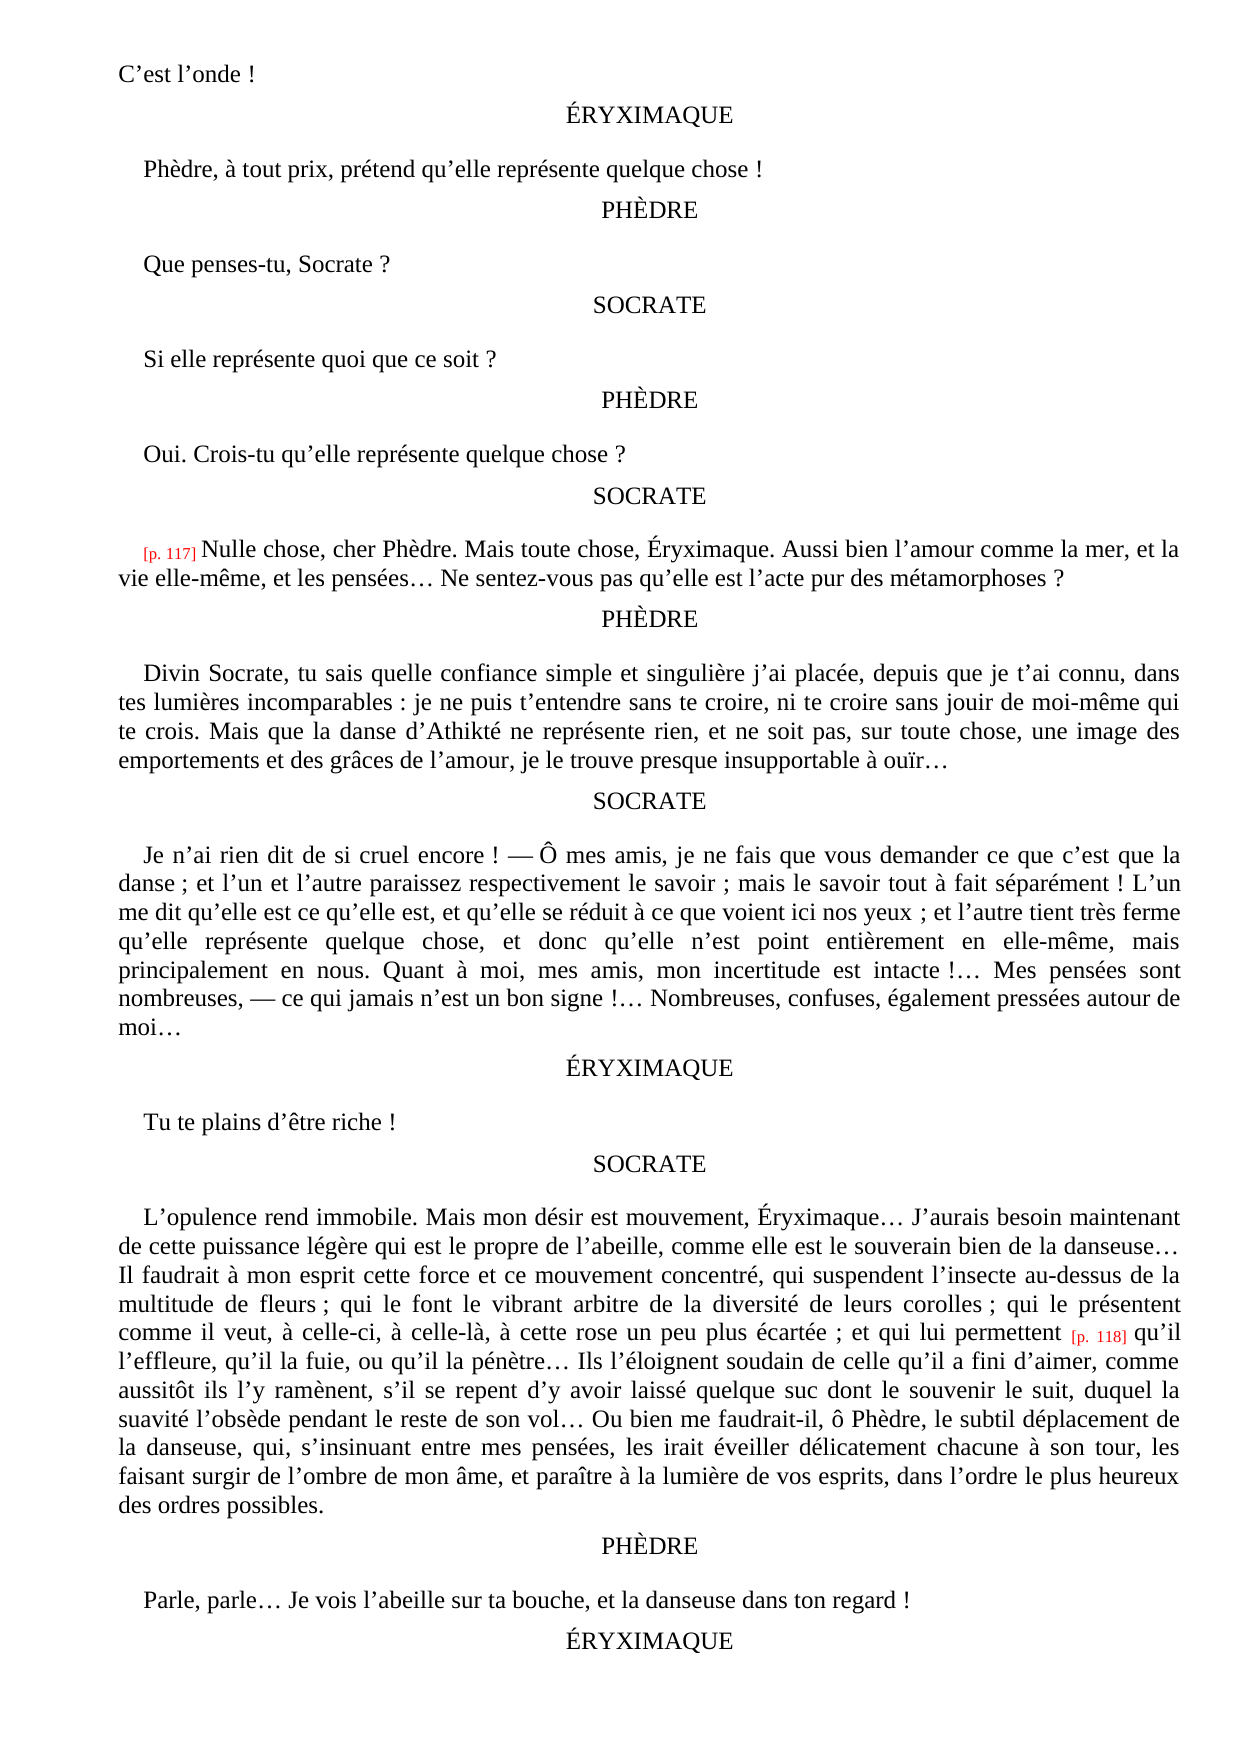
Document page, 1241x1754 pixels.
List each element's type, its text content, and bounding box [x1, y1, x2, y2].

text PHÈDRE [118, 195, 1181, 224]
text SOCRATE [118, 786, 1181, 815]
text PHÈDRE [118, 1531, 1181, 1560]
text ÉRYXIMAQUE [118, 100, 1181, 129]
text Parle, parle… Je vois l’abeille sur ta bouche, et la danseuse dans ton regard ! [118, 1585, 1181, 1614]
text C’est l’onde ! [118, 59, 1181, 88]
text Divin Socrate, tu sais quelle confiance simple et singulière j’ai placée, depuis que je t’ai connu, dans tes lumières incomparables : je ne puis t’entendre sans te croire, ni te croire sans jouir de moi-même qui te crois. Mais que la danse d’Athikté ne représente rien, et ne soit pas, sur toute chose, une image des emportements et des grâces de l’amour, je le trouve presque insupportable à ouïr… [118, 658, 1181, 773]
text Si elle représente quoi que ce soit ? [118, 344, 1181, 373]
text ÉRYXIMAQUE [118, 1626, 1181, 1655]
text SOCRATE [118, 291, 1181, 319]
text Que penses-tu, Socrate ? [118, 249, 1181, 278]
text Je n’ai rien dit de si cruel encore ! — Ô mes amis, je ne fais que vous demander ce que c’est que la danse ; et l’un et l’autre paraissez respectivement le savoir ; mais le savoir tout à fait séparément ! L’un me dit qu’elle est ce qu’elle est, et qu’elle se réduit à ce que voient ici nos yeux ; et l’autre tient très ferme qu’elle représente quelque chose, et donc qu’elle n’est point entièrement en elle-même, mais principalement en nous. Quant à moi, mes amis, mon incertitude est intacte !… Mes pensées sont nombreuses, — ce qui jamais n’est un bon signe !… Nombreuses, confuses, également pressées autour de moi… [118, 840, 1181, 1041]
text PHÈDRE [118, 386, 1181, 414]
text PHÈDRE [118, 604, 1181, 633]
text Phèdre, à tout prix, prétend qu’elle représente quelque chose ! [118, 154, 1181, 183]
text SOCRATE [118, 1149, 1181, 1177]
text L’opulence rend immobile. Mais mon désir est mouvement, Éryximaque… J’aurais besoin maintenant de cette puissance légère qui est le propre de l’abeille, comme elle est le souverain bien de la danseuse… Il faudrait à mon esprit cette force et ce mouvement concentré, qui suspendent l’insecte au-dessus de la multitude de fleurs ; qui le font le vibrant arbitre de la diversité de leurs corolles ; qui le présentent comme il veut, à celle-ci, à celle-là, à cette rose un peu plus écartée ; et qui lui permettent [p. 118] qu’il l’effleure, qu’il la fuie, ou qu’il la pénètre… Ils l’éloignent soudain de celle qu’il a fini d’aimer, comme aussitôt ils l’y ramènent, s’il se repent d’y avoir laissé quelque suc dont le souvenir le suit, duquel la suavité l’obsède pendant le reste de son vol… Ou bien me faudrait-il, ô Phèdre, le subtil déplacement de la danseuse, qui, s’insinuant entre mes pensées, les irait éveiller délicatement chacune à son tour, les faisant surgir de l’ombre de mon âme, et paraître à la lumière de vos esprits, dans l’ordre le plus heureux des ordres possibles. [118, 1202, 1181, 1519]
text SOCRATE [118, 481, 1181, 509]
text Oui. Crois-tu qu’elle représente quelque chose ? [118, 439, 1181, 468]
text ÉRYXIMAQUE [118, 1053, 1181, 1082]
text [p. 117] Nulle chose, cher Phèdre. Mais toute chose, Éryximaque. Aussi bien l’amour comme la mer, et la vie elle-même, et les pensées… Ne sentez-vous pas qu’elle est l’acte pur des métamorphoses ? [118, 534, 1181, 592]
text Tu te plains d’être riche ! [118, 1107, 1181, 1136]
